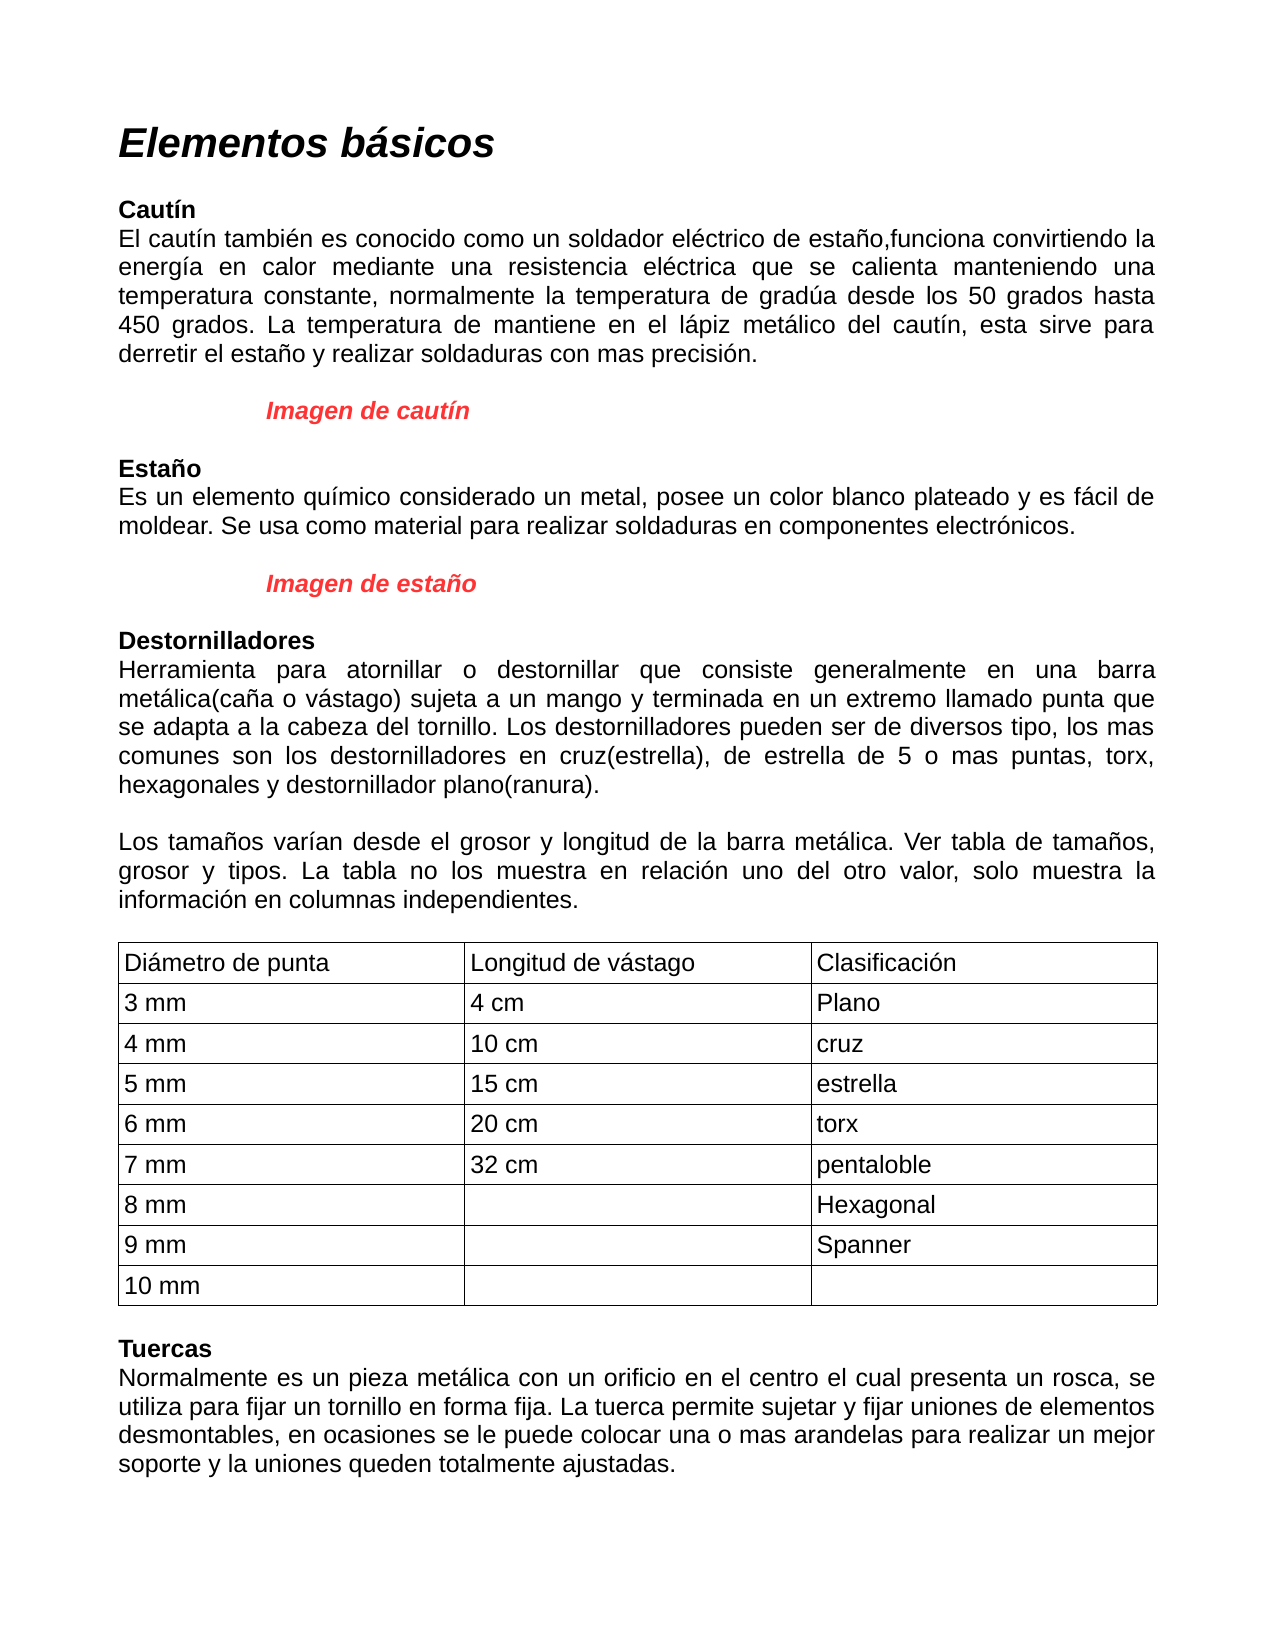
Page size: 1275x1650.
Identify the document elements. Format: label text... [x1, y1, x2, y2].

table_cell [465, 1226, 811, 1265]
text Herramienta para atornillar o destornillar que consiste generalmente en una barra metálica(caña o vástago) sujeta a un mango y terminada en un extremo llamado punta que se adapta a la cabeza del tornillo. Los destornilladores pueden ser de diversos tipo, los mas comunes son los destornilladores en cruz(estrella), de estrella de 5 o mas puntas, torx, hexagonales y destornillador plano(ranura). [118, 655, 1157, 798]
text Es un elemento químico considerado un metal, posee un color blanco plateado y es fácil de moldear. Se usa como material para realizar soldaduras en componentes electrónicos. [118, 482, 1157, 540]
table_cell 4 cm [465, 984, 811, 1023]
text Tuercas [118, 1334, 1157, 1363]
text Los tamaños varían desde el grosor y longitud de la barra metálica. Ver tabla de tamaños, grosor y tipos. La tabla no los muestra en relación uno del otro valor, solo muestra la información en columnas independientes. [118, 827, 1157, 913]
table_cell 10 cm [465, 1024, 811, 1063]
table_header Longitud de vástago [465, 943, 811, 983]
table_cell 32 cm [465, 1145, 811, 1184]
table_cell torx [812, 1105, 1157, 1144]
text Cautín [118, 195, 1157, 223]
table_cell 4 mm [119, 1024, 464, 1063]
table_cell 3 mm [119, 984, 464, 1023]
text Imagen de estaño [118, 568, 1157, 597]
text El cautín también es conocido como un soldador eléctrico de estaño,funciona convirtiendo la energía en calor mediante una resistencia eléctrica que se calienta manteniendo una temperatura constante, normalmente la temperatura de gradúa desde los 50 grados hasta 450 grados. La temperatura de mantiene en el lápiz metálico del cautín, esta sirve para derretir el estaño y realizar soldaduras con mas precisión. [118, 223, 1157, 367]
table_cell 9 mm [119, 1226, 464, 1265]
table_cell Spanner [812, 1226, 1157, 1265]
table_cell [465, 1185, 811, 1224]
table_cell 8 mm [119, 1185, 464, 1224]
table_cell 7 mm [119, 1145, 464, 1184]
table_cell 20 cm [465, 1105, 811, 1144]
text Normalmente es un pieza metálica con un orificio en el centro el cual presenta un rosca, se utiliza para fijar un tornillo en forma fija. La tuerca permite sujetar y fijar uniones de elementos desmontables, en ocasiones se le puede colocar una o mas arandelas para realizar un mejor soporte y la uniones queden totalmente ajustadas. [118, 1363, 1157, 1478]
table_cell Hexagonal [812, 1185, 1157, 1224]
table_cell cruz [812, 1024, 1157, 1063]
table_cell 5 mm [119, 1064, 464, 1103]
table_cell 15 cm [465, 1064, 811, 1103]
table_cell Plano [812, 984, 1157, 1023]
text Elementos básicos [118, 118, 1157, 166]
table_cell estrella [812, 1064, 1157, 1103]
table_cell 6 mm [119, 1105, 464, 1144]
table_cell pentaloble [812, 1145, 1157, 1184]
table_cell [465, 1266, 811, 1305]
table_header Diámetro de punta [119, 943, 464, 983]
text Destornilladores [118, 626, 1157, 655]
table_cell [812, 1266, 1157, 1305]
table_cell 10 mm [119, 1266, 464, 1305]
table_header Clasificación [812, 943, 1157, 983]
text Imagen de cautín [118, 396, 1157, 425]
text Estaño [118, 453, 1157, 482]
